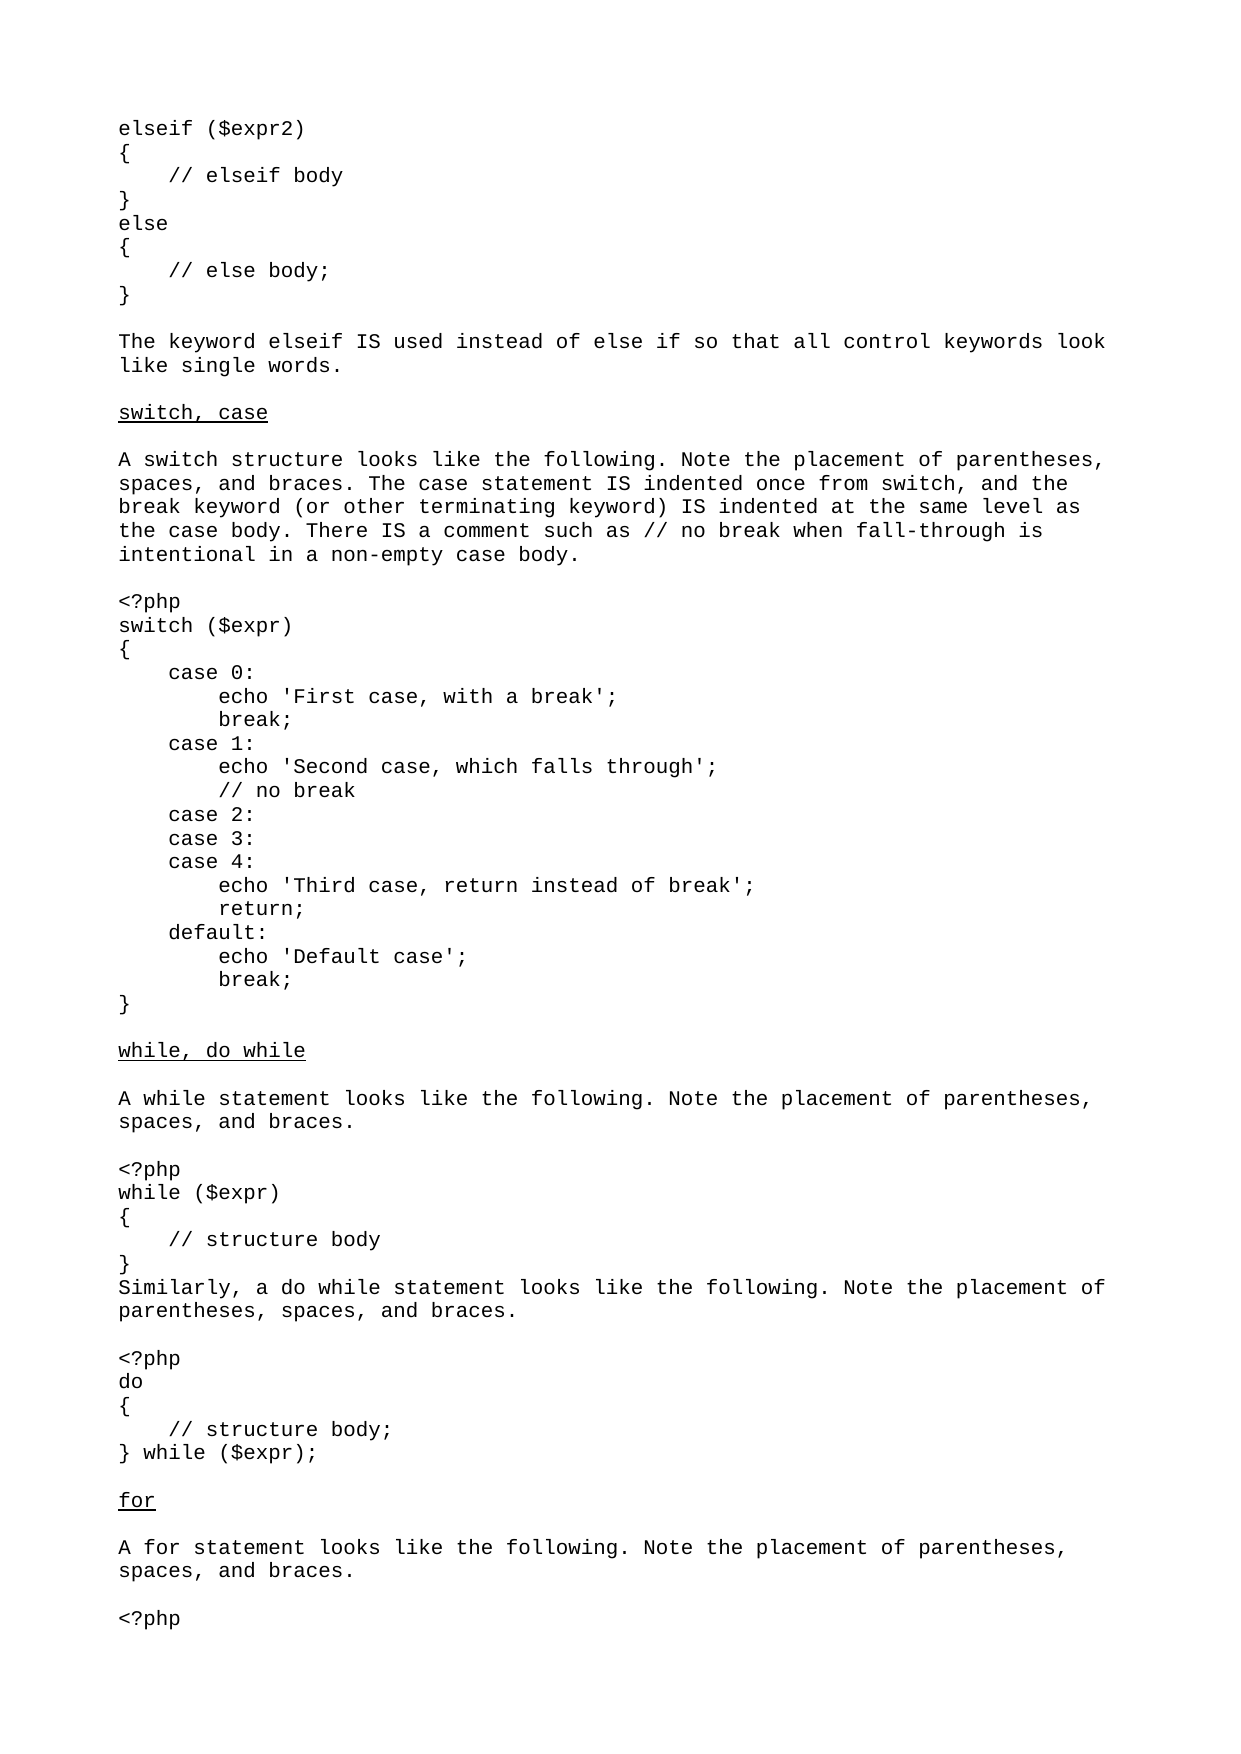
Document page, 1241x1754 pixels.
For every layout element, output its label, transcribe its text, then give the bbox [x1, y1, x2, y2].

text <?php [118, 591, 1122, 615]
text // no break [118, 780, 1122, 804]
text case 0: [118, 662, 1122, 686]
text Similarly, a do while statement looks like the following. Note the placement of parentheses, spaces, and braces. [118, 1277, 1122, 1324]
text case 4: [118, 851, 1122, 875]
text // elseif body [118, 165, 1122, 189]
text for [118, 1489, 1122, 1513]
text } [118, 284, 1122, 307]
text switch ($expr) [118, 615, 1122, 638]
text A while statement looks like the following. Note the placement of parentheses, spaces, and braces. [118, 1088, 1122, 1135]
text // structure body; [118, 1419, 1122, 1442]
text break; [118, 709, 1122, 733]
text echo 'Third case, return instead of break'; [118, 875, 1122, 898]
text A switch structure looks like the following. Note the placement of parentheses, spaces, and braces. The case statement IS indented once from switch, and the break keyword (or other terminating keyword) IS indented at the same level as the case body. There IS a comment such as // no break when fall-through is intentional in a non-empty case body. [118, 449, 1122, 567]
text default: [118, 922, 1122, 946]
text while ($expr) [118, 1182, 1122, 1206]
text elseif ($expr2) [118, 118, 1122, 142]
text echo 'Second case, which falls through'; [118, 757, 1122, 780]
text while, do while [118, 1040, 1122, 1064]
text case 3: [118, 827, 1122, 851]
text { [118, 638, 1122, 662]
text case 2: [118, 804, 1122, 827]
text { [118, 1395, 1122, 1419]
text A for statement looks like the following. Note the placement of parentheses, spaces, and braces. [118, 1537, 1122, 1584]
text else [118, 213, 1122, 236]
text { [118, 236, 1122, 260]
text // else body; [118, 260, 1122, 284]
text { [118, 1206, 1122, 1229]
text break; [118, 969, 1122, 993]
text } while ($expr); [118, 1442, 1122, 1466]
text switch, case [118, 402, 1122, 426]
text { [118, 142, 1122, 165]
text <?php [118, 1348, 1122, 1371]
text } [118, 189, 1122, 213]
text The keyword elseif IS used instead of else if so that all control keywords look like single words. [118, 331, 1122, 378]
text echo 'Default case'; [118, 946, 1122, 969]
text echo 'First case, with a break'; [118, 686, 1122, 709]
text } [118, 1253, 1122, 1277]
text <?php [118, 1158, 1122, 1182]
text } [118, 993, 1122, 1017]
text do [118, 1371, 1122, 1395]
text case 1: [118, 733, 1122, 757]
text return; [118, 898, 1122, 922]
text // structure body [118, 1229, 1122, 1253]
text <?php [118, 1608, 1122, 1631]
